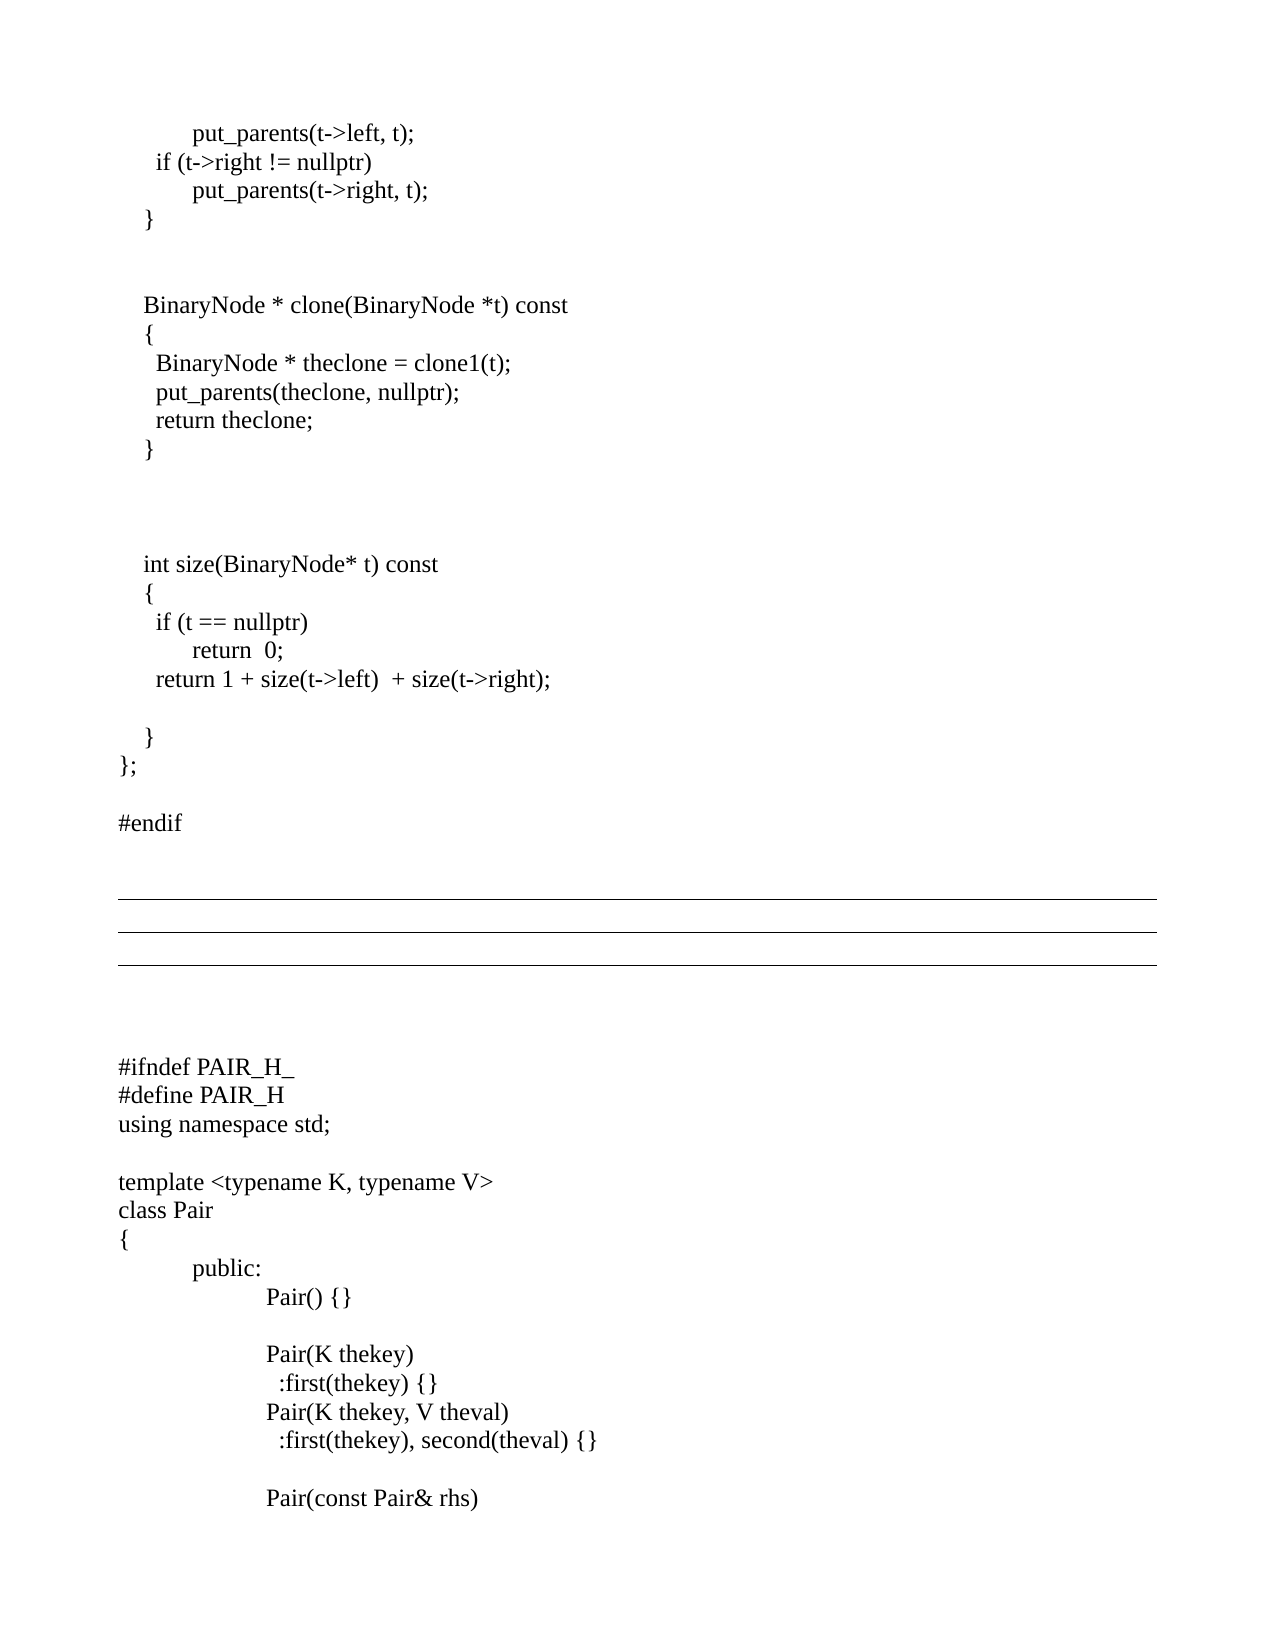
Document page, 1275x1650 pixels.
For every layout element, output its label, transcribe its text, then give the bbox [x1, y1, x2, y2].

text Pair() {} [118, 1282, 1157, 1310]
text #define PAIR_H [118, 1080, 1157, 1109]
text { [118, 319, 1157, 348]
text } [118, 434, 1157, 463]
text } [118, 204, 1157, 233]
text int size(BinaryNode* t) const [118, 549, 1157, 578]
text return 1 + size(t->left) + size(t->right); [118, 664, 1157, 693]
text #ifndef PAIR_H_ [118, 1052, 1157, 1080]
text if (t->right != nullptr) [118, 147, 1157, 176]
text #endif [118, 808, 1157, 837]
text put_parents(theclone, nullptr); [118, 377, 1157, 406]
text BinaryNode * clone(BinaryNode *t) const [118, 291, 1157, 319]
text template <typename K, typename V> [118, 1167, 1157, 1195]
text :first(thekey), second(theval) {} [118, 1425, 1157, 1454]
text return theclone; [118, 406, 1157, 434]
text } [118, 722, 1157, 751]
text using namespace std; [118, 1109, 1157, 1138]
text Pair(K thekey) [118, 1339, 1157, 1368]
text public: [118, 1253, 1157, 1282]
text class Pair [118, 1195, 1157, 1224]
text }; [118, 751, 1157, 779]
text return 0; [118, 636, 1157, 664]
text Pair(K thekey, V theval) [118, 1397, 1157, 1425]
text { [118, 1224, 1157, 1253]
text Pair(const Pair& rhs) [118, 1483, 1157, 1512]
text BinaryNode * theclone = clone1(t); [118, 348, 1157, 377]
text :first(thekey) {} [118, 1368, 1157, 1397]
text put_parents(t->right, t); [118, 176, 1157, 204]
text { [118, 578, 1157, 607]
text if (t == nullptr) [118, 607, 1157, 636]
text put_parents(t->left, t); [118, 118, 1157, 147]
